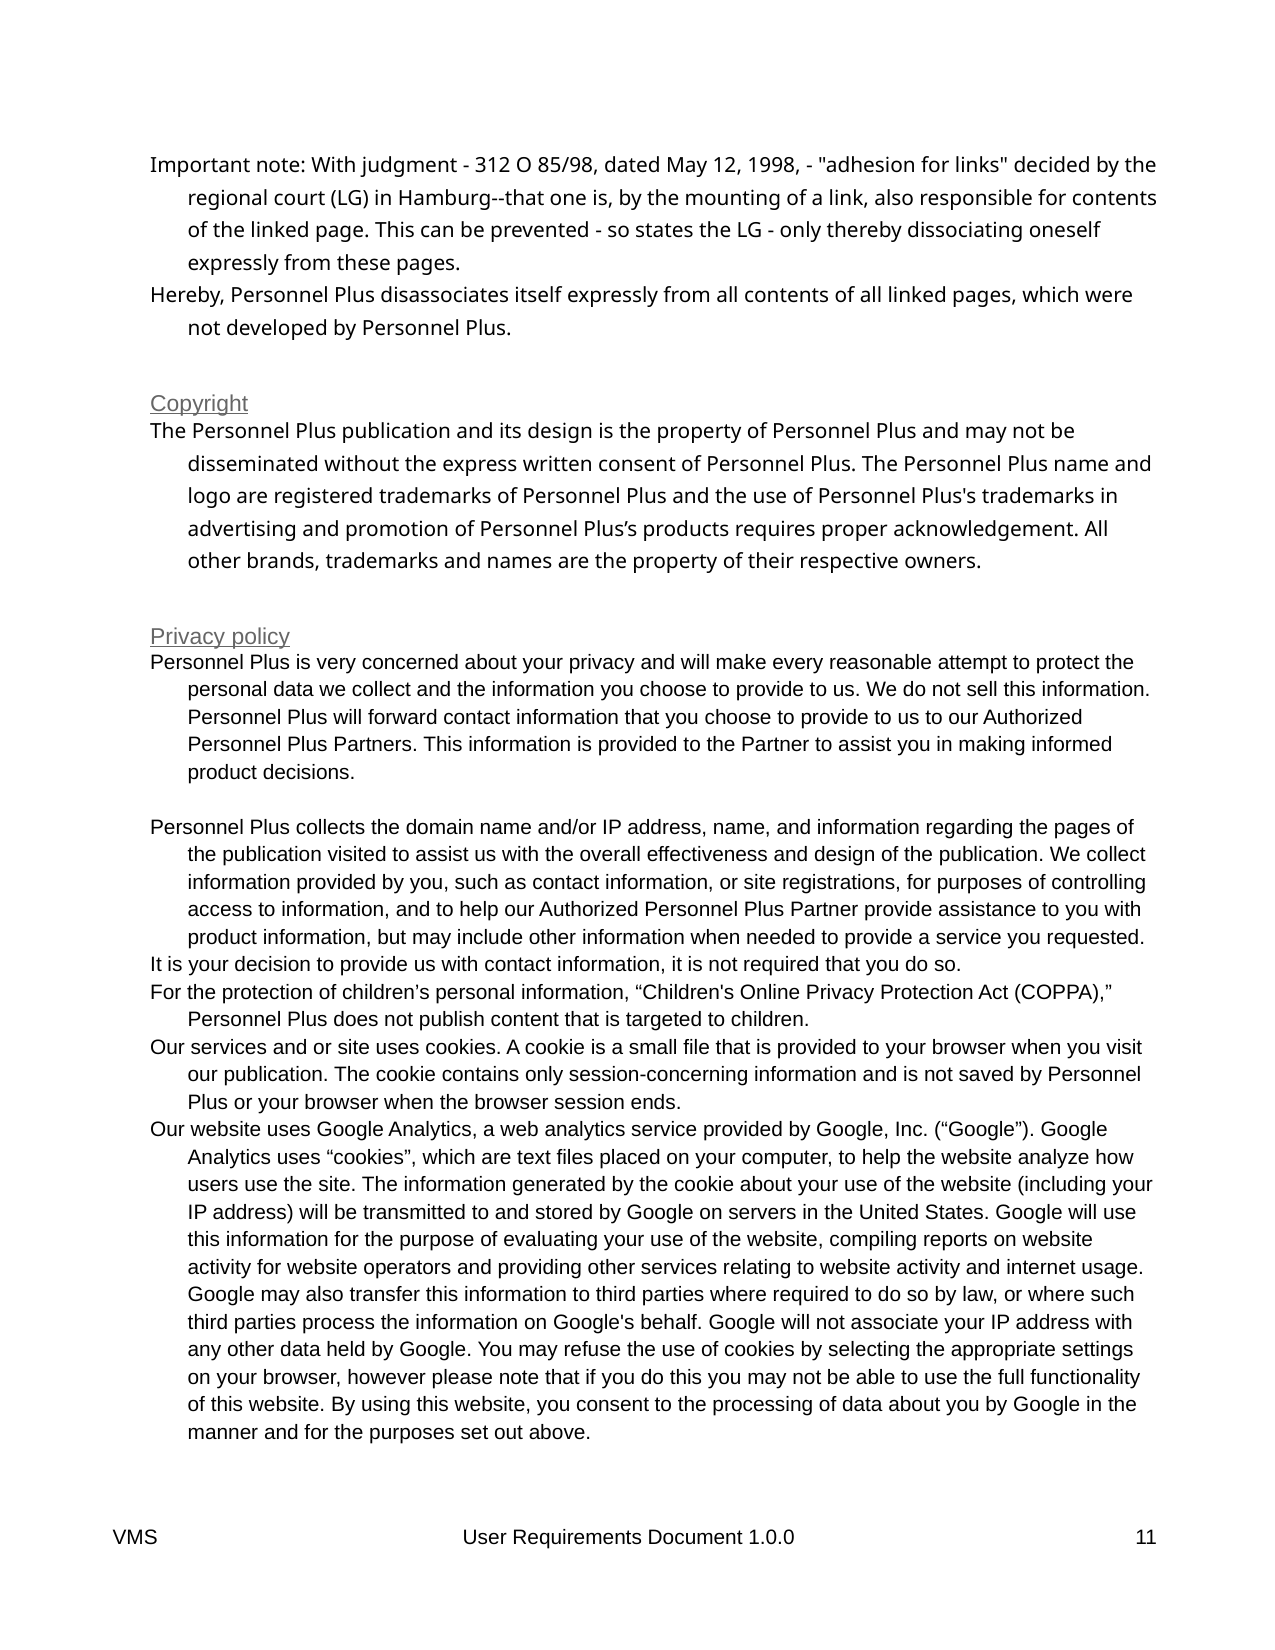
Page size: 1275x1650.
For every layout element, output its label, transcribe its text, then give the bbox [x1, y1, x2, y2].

text Our services and or site uses cookies. A cookie is a small file that is provided to your browser when you visit our publication. The cookie contains only session-concerning information and is not saved by Personnel Plus or your browser when the browser session ends. [150, 1035, 1162, 1114]
text It is your decision to provide us with contact information, it is not required that you do so. [150, 952, 1162, 976]
subtitle Copyright [150, 390, 1162, 416]
text Personnel Plus collects the domain name and/or IP address, name, and information regarding the pages of the publication visited to assist us with the overall effectiveness and design of the publication. We collect information provided by you, such as contact information, or site registrations, for purposes of controlling access to information, and to help our Authorized Personnel Plus Partner provide assistance to you with product information, but may include other information when needed to provide a service you requested. [150, 815, 1162, 949]
subtitle Privacy policy [150, 623, 1162, 650]
text Our website uses Google Analytics, a web analytics service provided by Google, Inc. (“Google”). Google Analytics uses “cookies”, which are text files placed on your computer, to help the website analyze how users use the site. The information generated by the cookie about your use of the website (including your IP address) will be transmitted to and stored by Google on servers in the United States. Google will use this information for the purpose of evaluating your use of the website, compiling reports on website activity for website operators and providing other services relating to website activity and internet usage. Google may also transfer this information to third parties where required to do so by law, or where such third parties process the information on Google's behalf. Google will not associate your IP address with any other data held by Google. You may refuse the use of cookies by selecting the appropriate settings on your browser, however please note that if you do this you may not be able to use the full functionality of this website. By using this website, you consent to the processing of data about you by Google in the manner and for the purposes set out above. [150, 1117, 1162, 1444]
text Hereby, Personnel Plus disassociates itself expressly from all contents of all linked pages, which were not developed by Personnel Plus. [150, 280, 1162, 341]
text The Personnel Plus publication and its design is the property of Personnel Plus and may not be disseminated without the express written consent of Personnel Plus. The Personnel Plus name and logo are registered trademarks of Personnel Plus and the use of Personnel Plus's trademarks in advertising and promotion of Personnel Plus’s products requires proper acknowledgement. All other brands, trademarks and names are the property of their respective owners. [150, 416, 1162, 575]
text Important note: With judgment - 312 O 85/98, dated May 12, 1998, - "adhesion for links" decided by the regional court (LG) in Hamburg--that one is, by the mounting of a link, also responsible for contents of the linked page. This can be prevented - so states the LG - only thereby dissociating oneself expressly from these pages. [150, 150, 1162, 276]
text For the protection of children’s personal information, “Children's Online Privacy Protection Act (COPPA),” Personnel Plus does not publish content that is targeted to children. [150, 980, 1162, 1031]
text Personnel Plus is very concerned about your privacy and will make every reasonable attempt to protect the personal data we collect and the information you choose to provide to us. We do not sell this information. Personnel Plus will forward contact information that you choose to provide to us to our Authorized Personnel Plus Partners. This information is provided to the Partner to assist you in making informed product decisions. [150, 650, 1162, 784]
